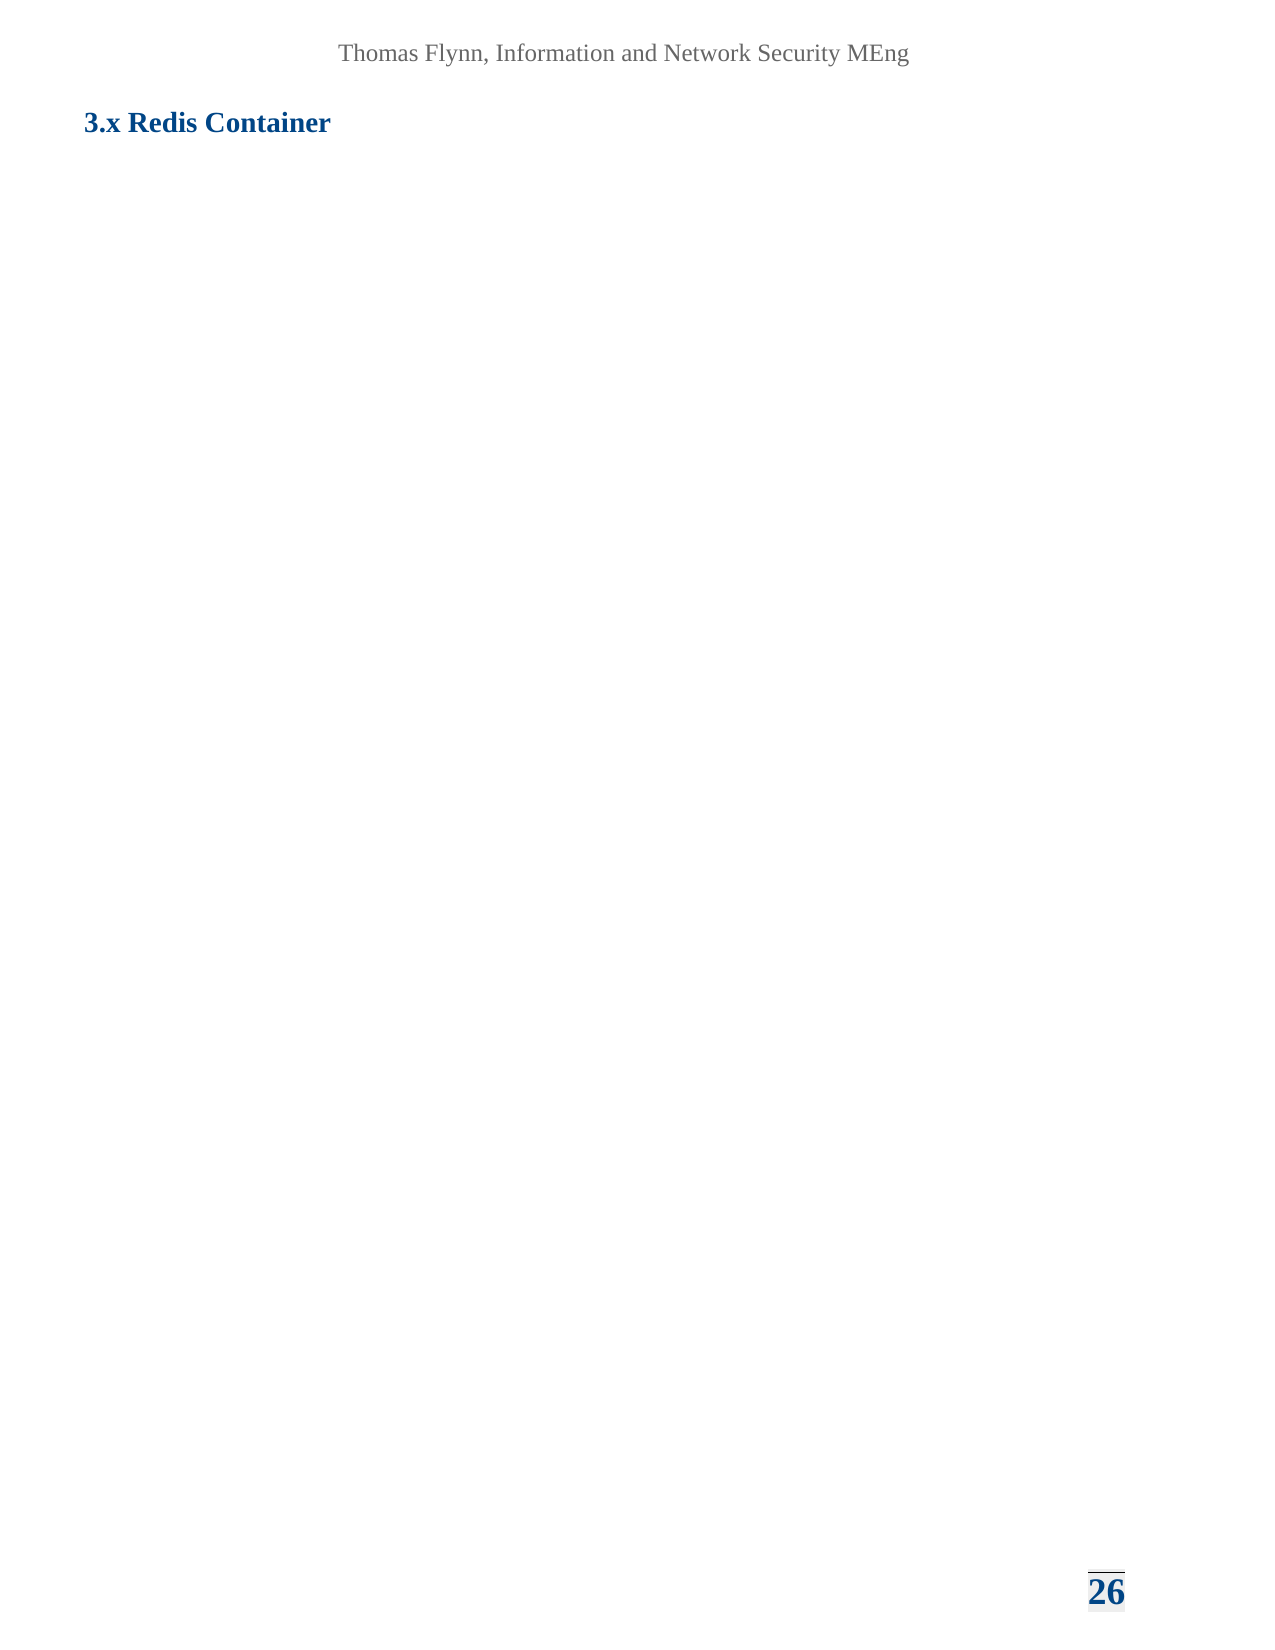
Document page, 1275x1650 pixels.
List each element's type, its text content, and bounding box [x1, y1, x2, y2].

subtitle 3.x Redis Container [81, 105, 1125, 138]
